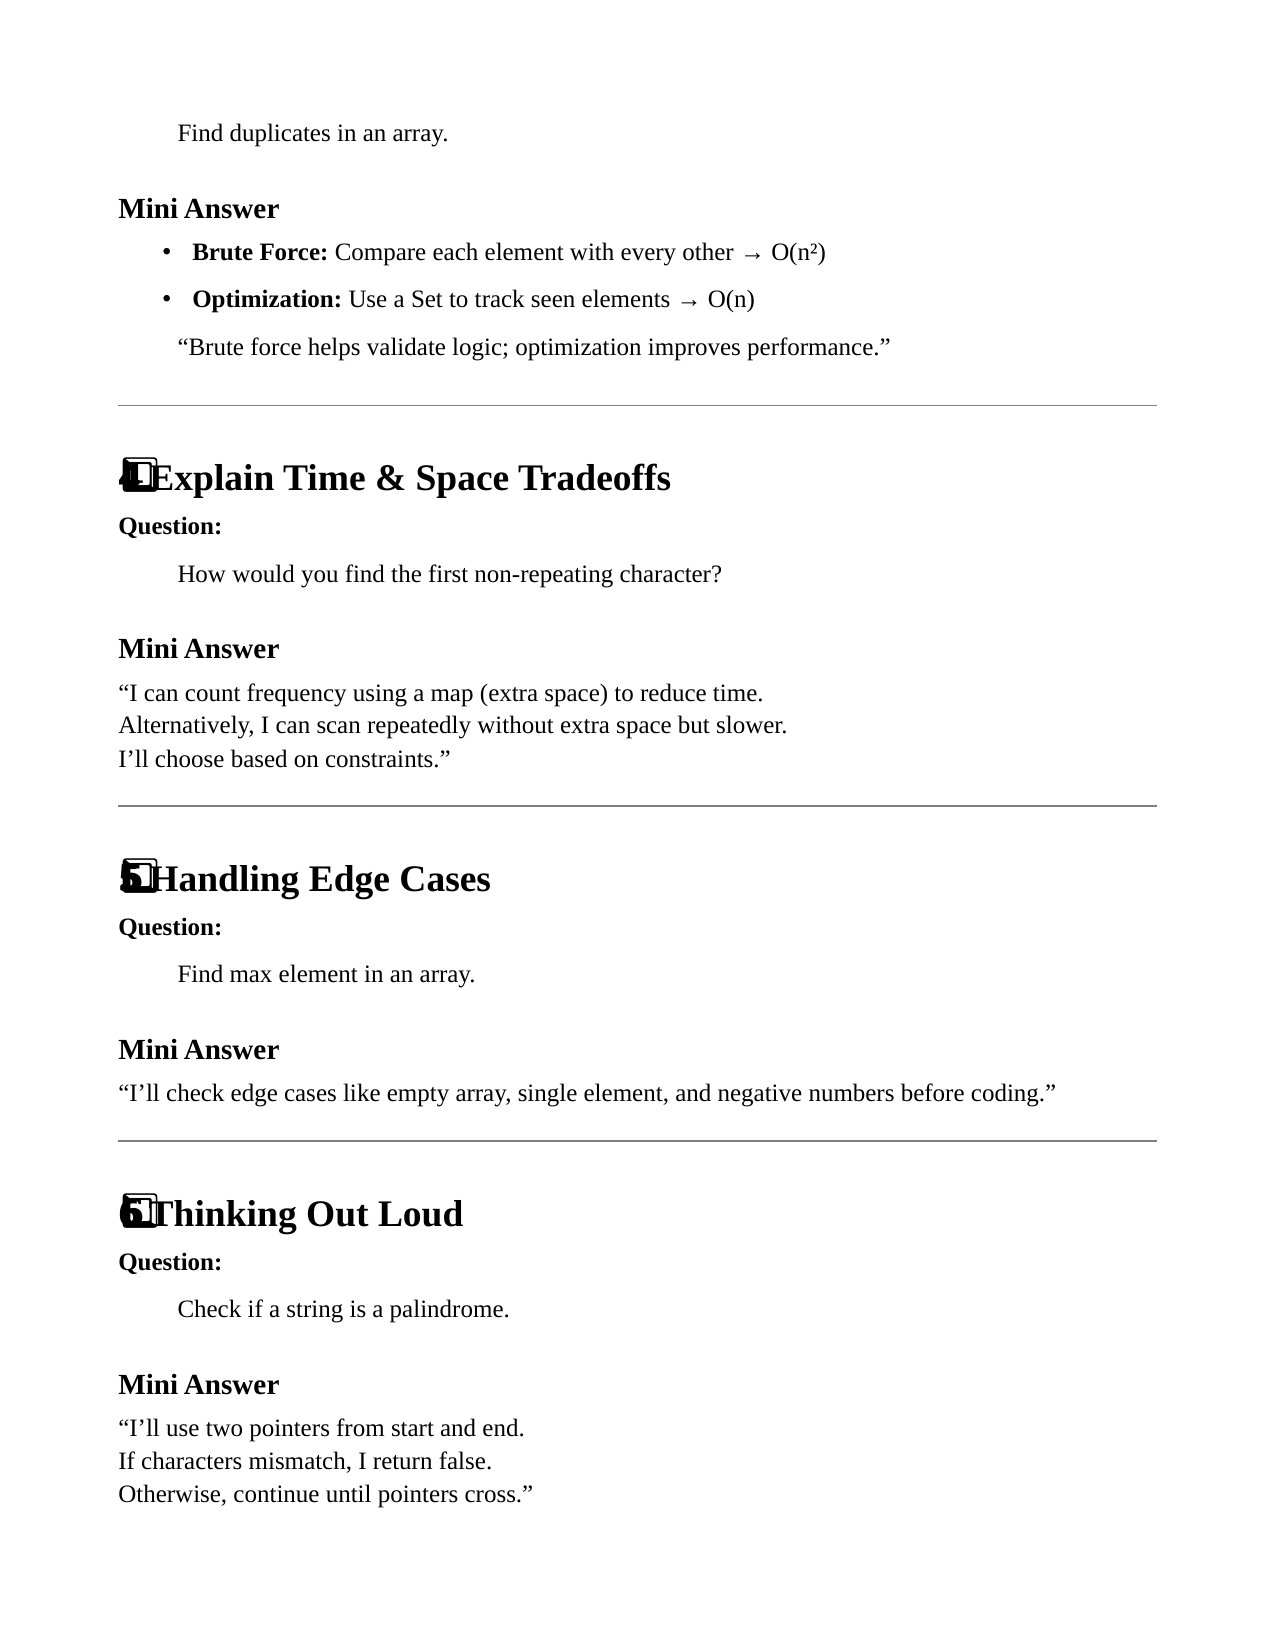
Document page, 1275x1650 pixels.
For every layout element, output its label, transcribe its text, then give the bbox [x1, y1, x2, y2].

text Check if a string is a palindrome. [177, 1294, 1098, 1323]
text “I’ll check edge cases like empty array, single element, and negative numbers before coding.” [118, 1078, 1157, 1107]
text Question: [118, 511, 1157, 540]
subtitle Mini Answer [118, 1032, 1157, 1066]
text Question: [118, 912, 1157, 941]
text “I’ll use two pointers from start and end. If characters mismatch, I return false. Otherwise, continue until pointers cross.” [118, 1413, 1157, 1508]
text Find duplicates in an array. [177, 118, 1098, 147]
list Brute Force: Compare each element with every other → O(n²) [162, 237, 1157, 266]
subtitle 4️⃣ Explain Time & Space Tradeoffs [118, 456, 1157, 499]
subtitle 5️⃣ Handling Edge Cases [118, 856, 1157, 899]
subtitle Mini Answer [118, 191, 1157, 224]
subtitle 6️⃣ Thinking Out Loud [118, 1191, 1157, 1234]
text “I can count frequency using a map (extra space) to reduce time. Alternatively, I can scan repeatedly without extra space but slower. I’ll choose based on constraints.” [118, 678, 1157, 772]
text Find max element in an array. [177, 959, 1098, 988]
subtitle Mini Answer [118, 1367, 1157, 1401]
text “Brute force helps validate logic; optimization improves performance.” [177, 332, 1098, 361]
subtitle Mini Answer [118, 632, 1157, 665]
text Question: [118, 1247, 1157, 1276]
list Optimization: Use a Set to track seen elements → O(n) [162, 284, 1157, 313]
text How would you find the first non-repeating character? [177, 559, 1098, 587]
